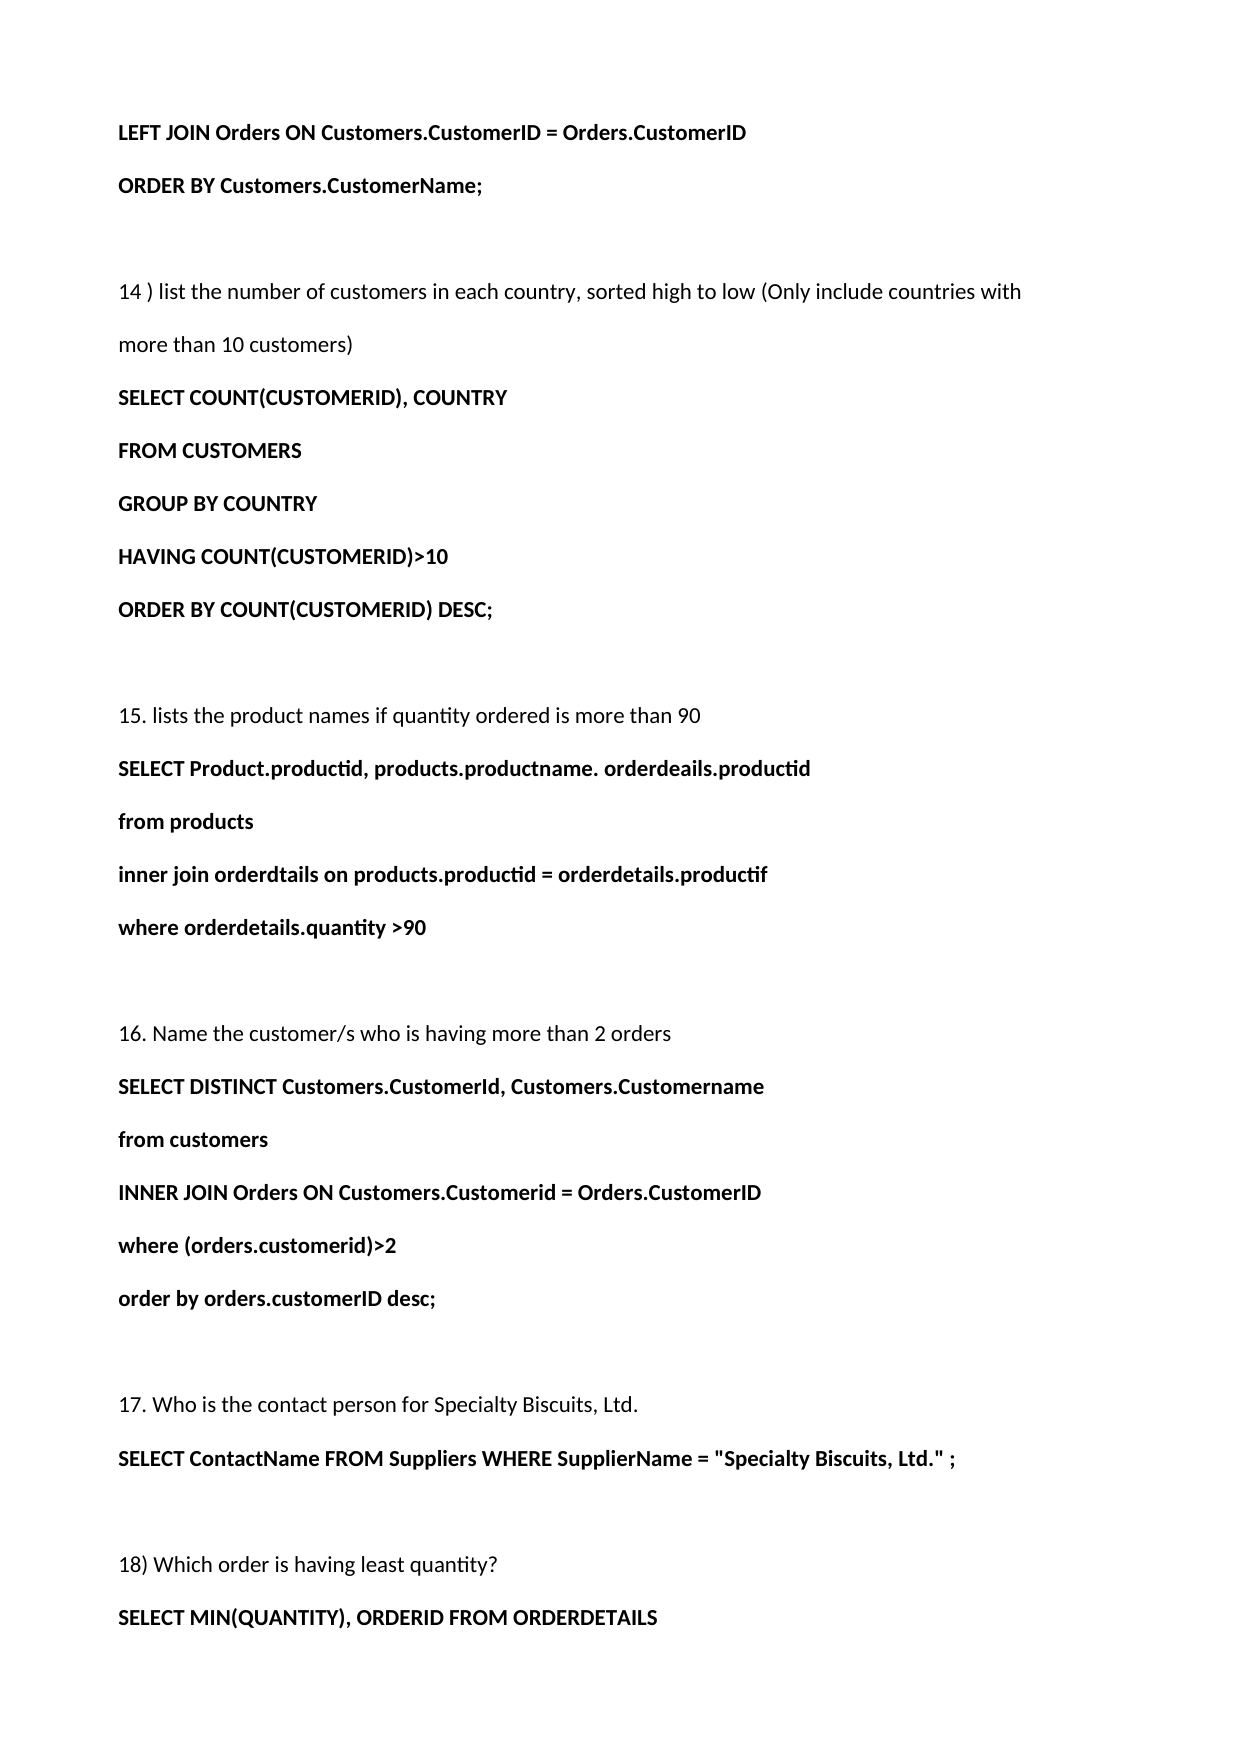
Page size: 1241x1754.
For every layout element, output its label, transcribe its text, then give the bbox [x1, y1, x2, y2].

text more than 10 customers) [118, 330, 1122, 358]
text inner join orderdtails on products.productid = orderdetails.productif [118, 860, 1122, 888]
text from customers [118, 1126, 1122, 1153]
text INNER JOIN Orders ON Customers.Customerid = Orders.CustomerID [118, 1178, 1122, 1207]
text 15. lists the product names if quantity ordered is more than 90 [118, 701, 1122, 729]
text 18) Which order is having least quantity? [118, 1550, 1122, 1578]
text SELECT DISTINCT Customers.CustomerId, Customers.Customername [118, 1072, 1122, 1101]
text from products [118, 807, 1122, 835]
text 17. Who is the contact person for Specialty Biscuits, Ltd. [118, 1391, 1122, 1419]
text SELECT Product.productid, products.productname. orderdeails.productid [118, 754, 1122, 782]
text ORDER BY COUNT(CUSTOMERID) DESC; [118, 595, 1122, 623]
text where (orders.customerid)>2 [118, 1232, 1122, 1259]
text HAVING COUNT(CUSTOMERID)>10 [118, 542, 1122, 570]
text ORDER BY Customers.CustomerName; [118, 171, 1122, 199]
text FROM CUSTOMERS [118, 436, 1122, 464]
text SELECT MIN(QUANTITY), ORDERID FROM ORDERDETAILS [118, 1603, 1122, 1631]
text GROUP BY COUNTRY [118, 489, 1122, 517]
text where orderdetails.quantity >90 [118, 913, 1122, 941]
text SELECT COUNT(CUSTOMERID), COUNTRY [118, 383, 1122, 411]
text 16. Name the customer/s who is having more than 2 orders [118, 1019, 1122, 1047]
text SELECT ContactName FROM Suppliers WHERE SupplierName = "Specialty Biscuits, Ltd." ; [118, 1444, 1122, 1472]
text order by orders.customerID desc; [118, 1284, 1122, 1313]
text 14 ) list the number of customers in each country, sorted high to low (Only include countries with [118, 277, 1122, 305]
text LEFT JOIN Orders ON Customers.CustomerID = Orders.CustomerID [118, 118, 1122, 146]
